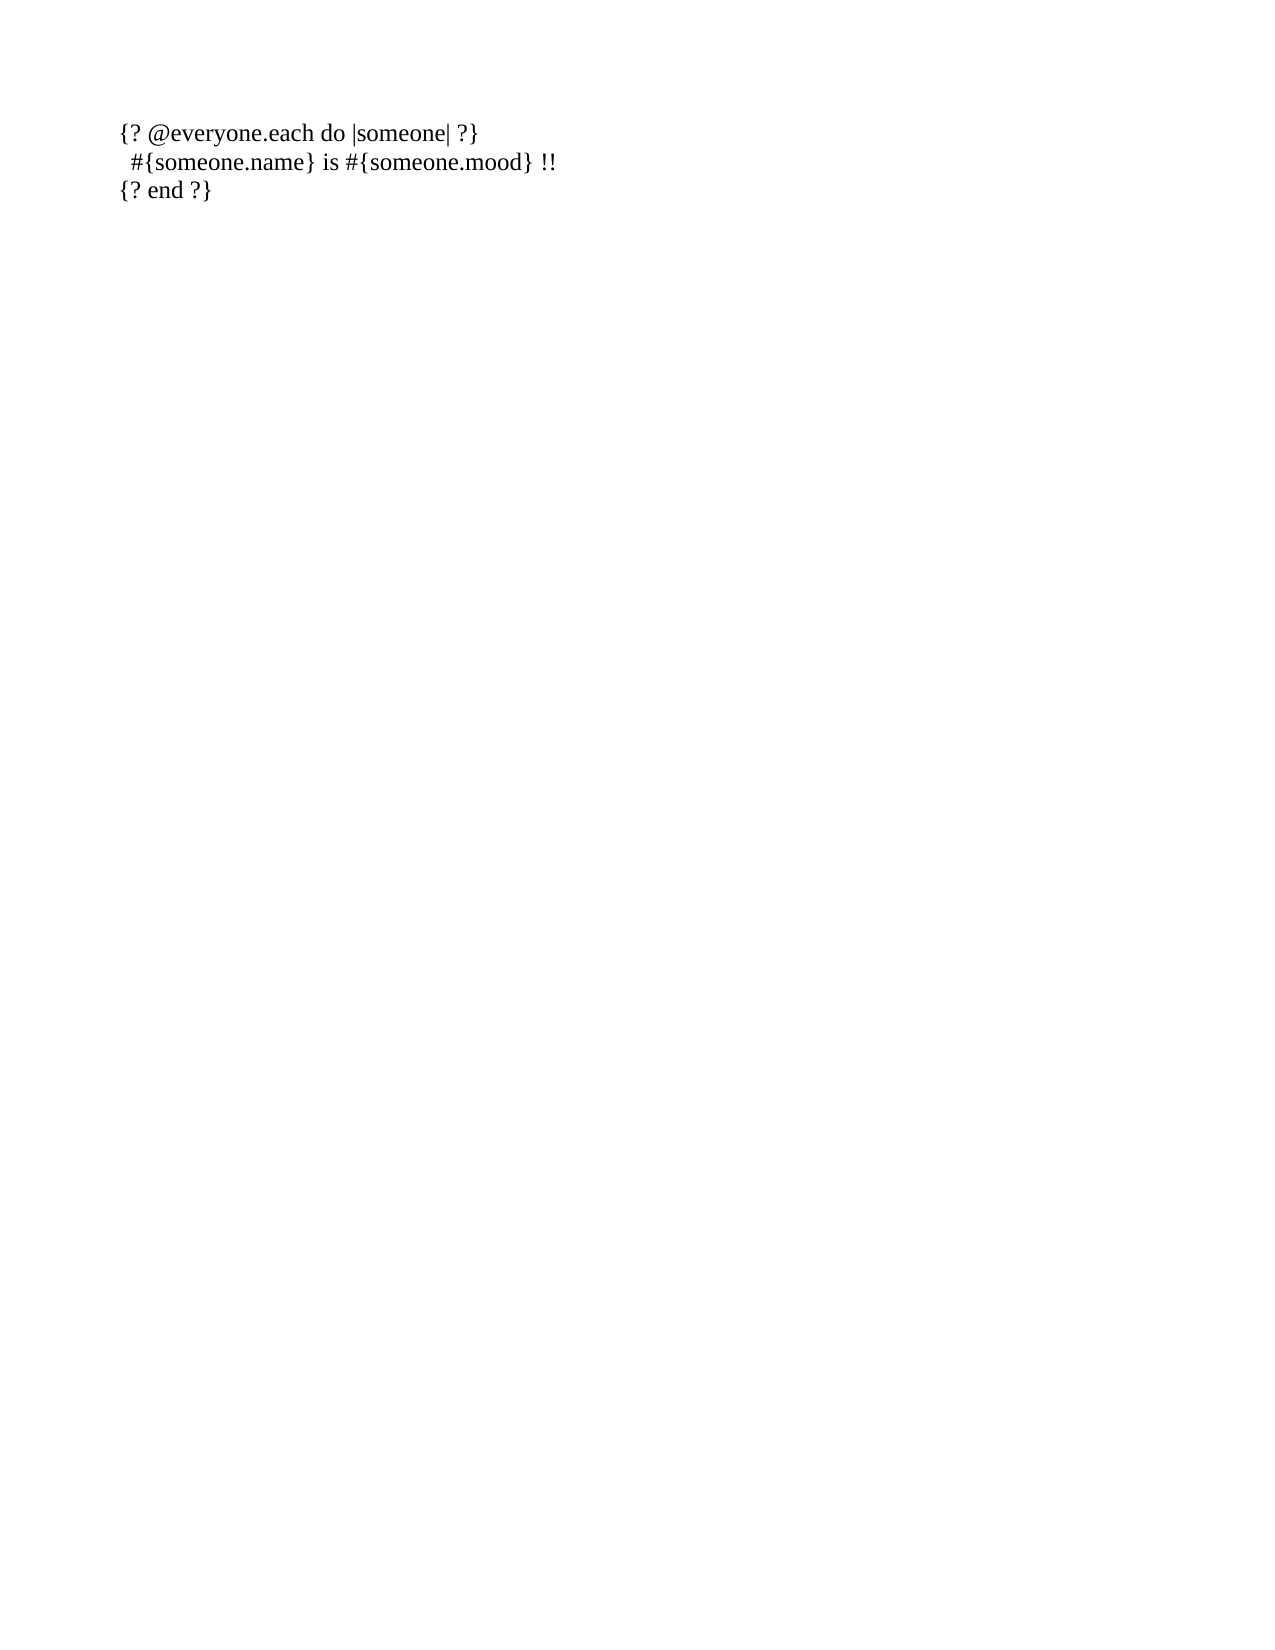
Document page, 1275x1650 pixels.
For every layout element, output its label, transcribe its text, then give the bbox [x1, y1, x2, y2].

text {? end ?} [118, 176, 1157, 204]
text #{someone.name} is #{someone.mood} !! [118, 147, 1157, 176]
text {? @everyone.each do |someone| ?} [118, 118, 1157, 147]
